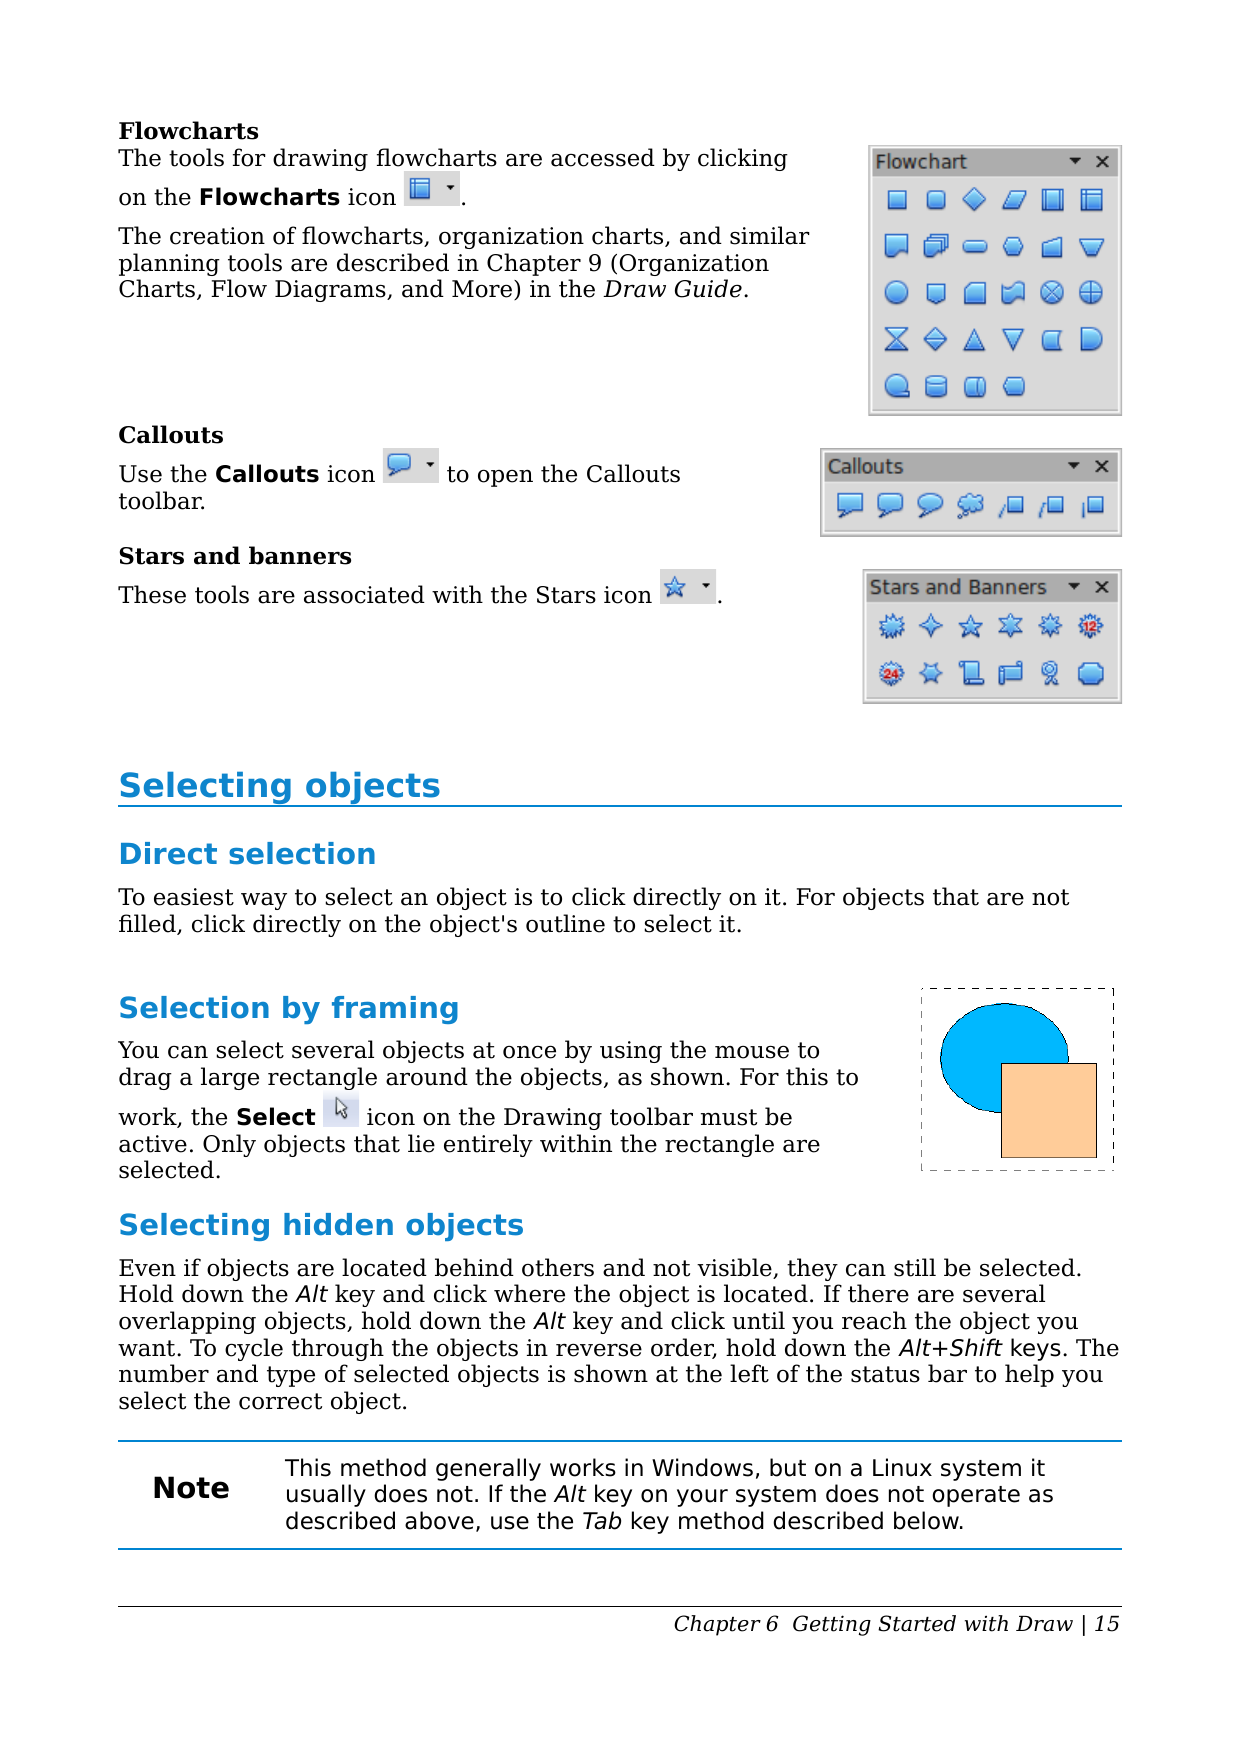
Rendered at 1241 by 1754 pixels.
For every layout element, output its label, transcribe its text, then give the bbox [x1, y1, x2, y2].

text Even if objects are located behind others and not visible, they can still be selected. Hold down the Alt key and click where the object is located. If there are several overlapping objects, hold down the Alt key and click until you reach the object you want. To cycle through the objects in reverse order, hold down the Alt+Shift keys. The number and type of selected objects is shown at the left of the status bar to help you select the correct object. [118, 1255, 1122, 1415]
table_header Use the Callouts icon to open the Callouts toolbar. [118, 449, 764, 537]
table_header [787, 570, 1122, 725]
text Flowcharts [118, 118, 1122, 145]
table_header [764, 449, 820, 537]
table_header [823, 145, 868, 416]
picture [820, 448, 1123, 537]
subtitle Selecting hidden objects [118, 1208, 1122, 1242]
picture [915, 979, 1123, 1177]
table_header Selection by framing You can select several objects at once by using the mouse to drag a large rectangle around the objects, as shown. For this to work, the Select icon on the Drawing toolbar must be active. Only objects that lie entirely within the rectangle are selected. [118, 979, 869, 1197]
subtitle Direct selection [118, 838, 1122, 872]
picture [403, 171, 460, 206]
picture [660, 569, 717, 604]
picture [868, 145, 1123, 416]
subtitle Selecting objects [118, 766, 1122, 805]
text To easiest way to select an object is to click directly on it. For objects that are not filled, click directly on the object's outline to select it. [118, 884, 1122, 937]
table_header [869, 979, 1122, 1197]
table_header This method generally works in Windows, but on a Linux system it usually does not. If the Alt key on your system does not operate as described above, use the Tab key method described below. [264, 1442, 1122, 1548]
picture [323, 1090, 360, 1127]
table_header The tools for drawing flowcharts are accessed by clicking on the Flowcharts icon . The creation of flowcharts, organization charts, and similar planning tools are described in Chapter 9 (Organization Charts, Flow Diagrams, and More) in the Draw Guide. [118, 145, 823, 416]
table_header These tools are associated with the Stars icon . [118, 570, 787, 725]
text Stars and banners [118, 543, 1122, 569]
text Callouts [118, 422, 1122, 449]
picture [382, 448, 439, 483]
table_header Note [118, 1442, 263, 1548]
picture [862, 569, 1123, 704]
